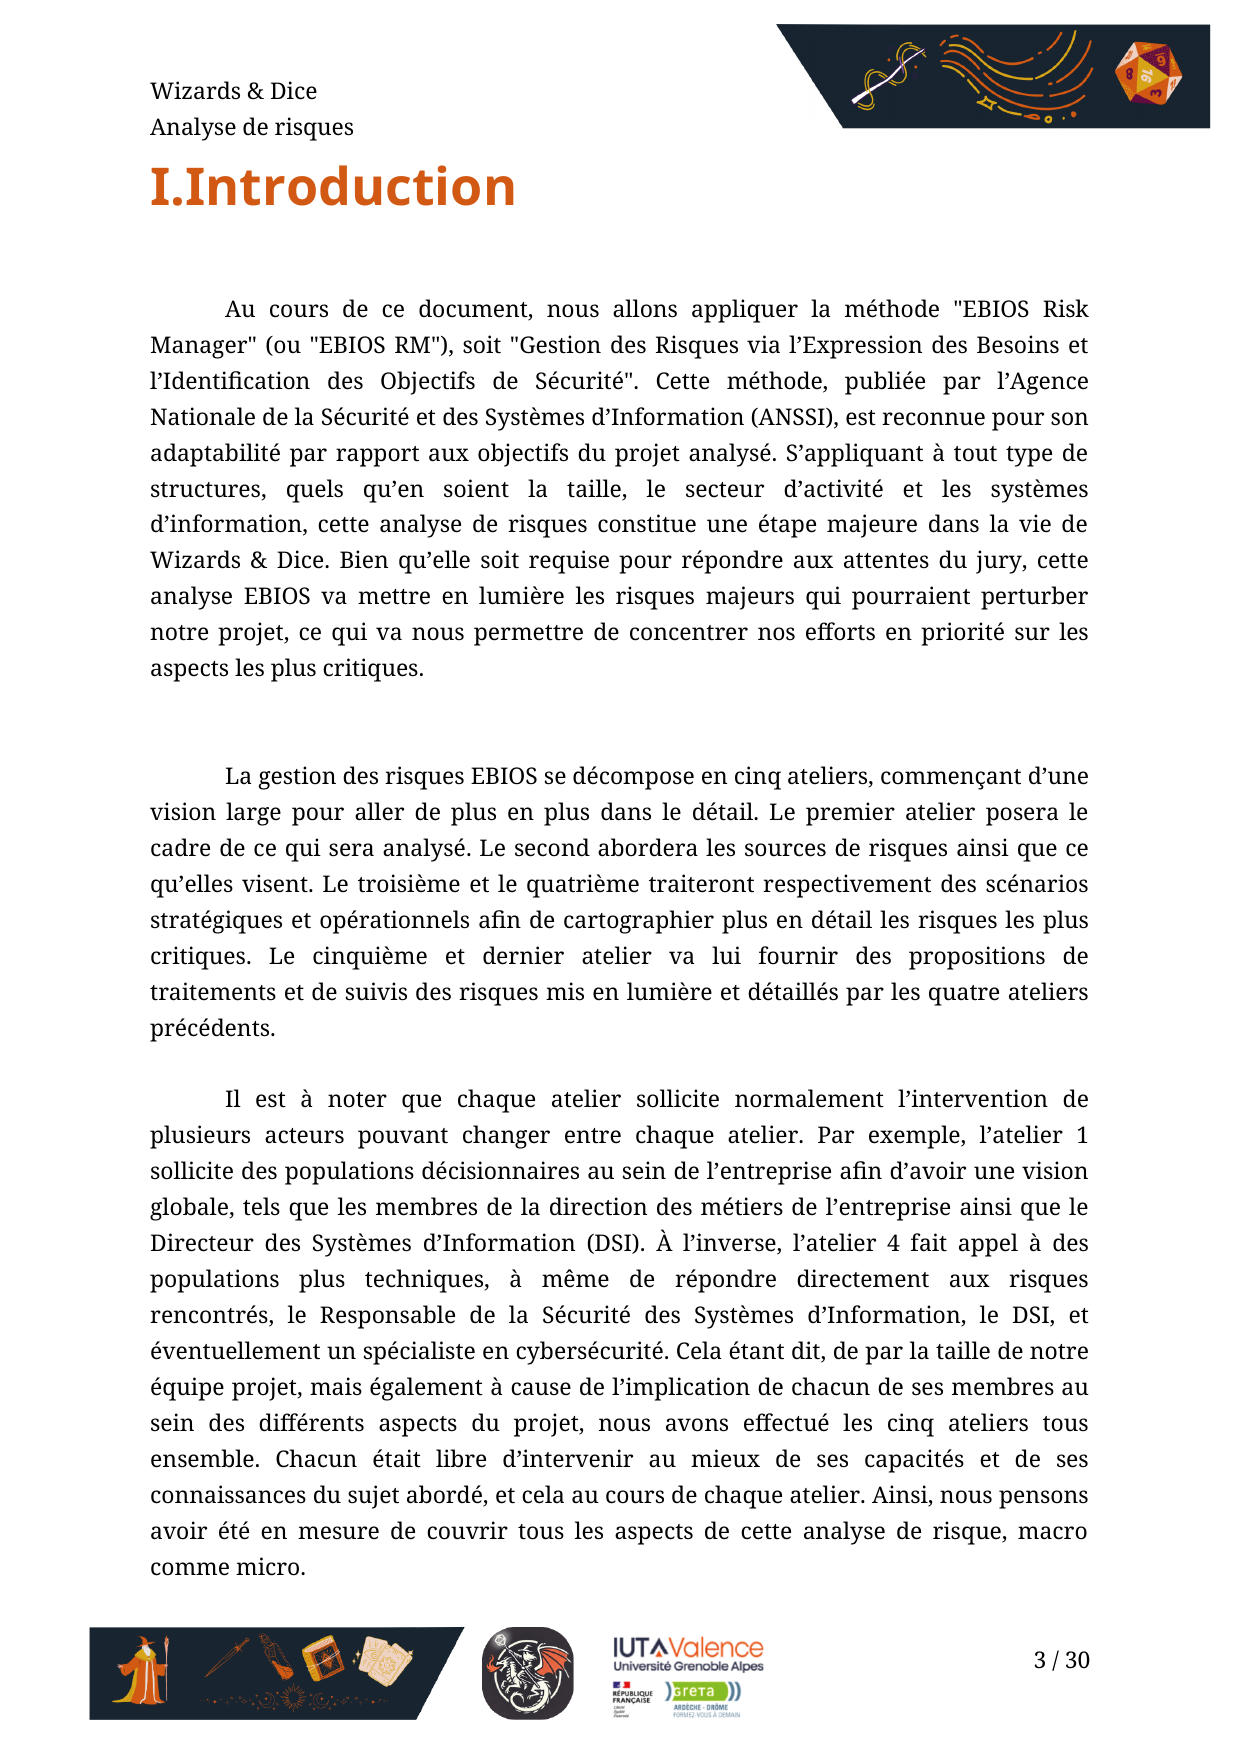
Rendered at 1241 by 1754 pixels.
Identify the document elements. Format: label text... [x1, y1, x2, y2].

text La gestion des risques EBIOS se décompose en cinq ateliers, commençant d’une vision large pour aller de plus en plus dans le détail. Le premier atelier posera le cadre de ce qui sera analysé. Le second abordera les sources de risques ainsi que ce qu’elles visent. Le troisième et le quatrième traiteront respectivement des scénarios stratégiques et opérationnels afin de cartographier plus en détail les risques les plus critiques. Le cinquième et dernier atelier va lui fournir des propositions de traitements et de suivis des risques mis en lumière et détaillés par les quatre ateliers précédents. [150, 760, 1090, 1043]
text Il est à noter que chaque atelier sollicite normalement l’intervention de plusieurs acteurs pouvant changer entre chaque atelier. Par exemple, l’atelier 1 sollicite des populations décisionnaires au sein de l’entreprise afin d’avoir une vision globale, tels que les membres de la direction des métiers de l’entreprise ainsi que le Directeur des Systèmes d’Information (DSI). À l’inverse, l’atelier 4 fait appel à des populations plus techniques, à même de répondre directement aux risques rencontrés, le Responsable de la Sécurité des Systèmes d’Information, le DSI, et éventuellement un spécialiste en cybersécurité. Cela étant dit, de par la taille de notre équipe projet, mais également à cause de l’implication de chacun de ses membres au sein des différents aspects du projet, nous avons effectué les cinq ateliers tous ensemble. Chacun était libre d’intervenir au mieux de ses capacités et de ses connaissances du sujet abordé, et cela au cours de chaque atelier. Ainsi, nous pensons avoir été en mesure de couvrir tous les aspects de cette analyse de risque, macro comme micro. [150, 1083, 1090, 1582]
text Au cours de ce document, nous allons appliquer la méthode "EBIOS Risk Manager" (ou "EBIOS RM"), soit "Gestion des Risques via l’Expression des Besoins et l’Identification des Objectifs de Sécurité". Cette méthode, publiée par l’Agence Nationale de la Sécurité et des Systèmes d’Information (ANSSI), est reconnue pour son adaptabilité par rapport aux objectifs du projet analysé. S’appliquant à tout type de structures, quels qu’en soient la taille, le secteur d’activité et les systèmes d’information, cette analyse de risques constitue une étape majeure dans la vie de Wizards & Dice. Bien qu’elle soit requise pour répondre aux attentes du jury, cette analyse EBIOS va mettre en lumière les risques majeurs qui pourraient perturber notre projet, ce qui va nous permettre de concentrer nos efforts en priorité sur les aspects les plus critiques. [150, 293, 1090, 683]
subtitle Introduction [150, 150, 1090, 221]
picture [81, 1616, 788, 1729]
picture [771, 21, 1218, 131]
